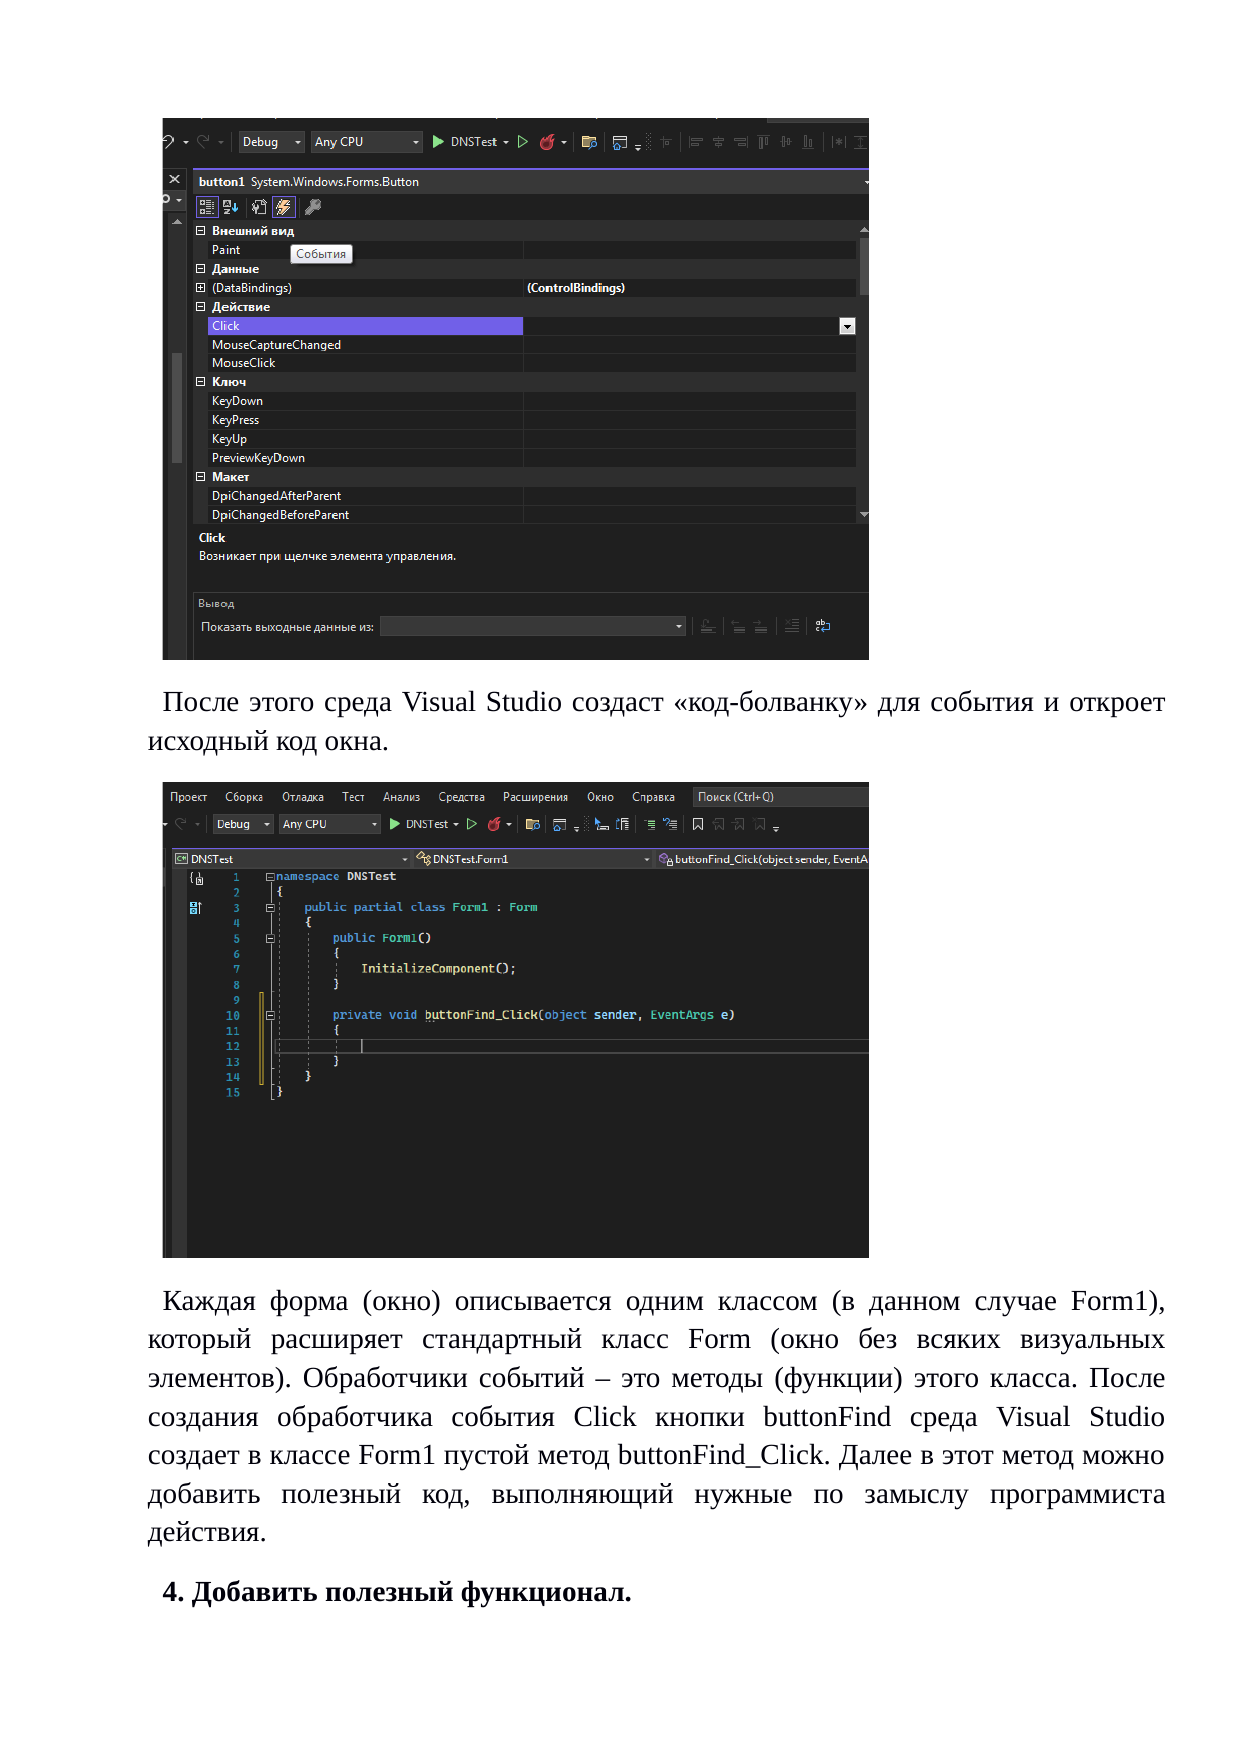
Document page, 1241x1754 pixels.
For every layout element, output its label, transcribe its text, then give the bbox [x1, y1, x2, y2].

text 4. Добавить полезный функционал. [148, 1574, 1167, 1607]
text После этого среда Visual Studio создаст «код-болванку» для события и откроет исходный код окна. [148, 684, 1167, 757]
picture [162, 782, 869, 1258]
picture [162, 118, 869, 660]
text Каждая форма (окно) описывается одним классом (в данном случае Form1), который расширяет стандартный класс Form (окно без всяких визуальных элементов). Обработчики событий – это методы (функции) этого класса. После создания обработчика события Click кнопки buttonFind среда Visual Studio создает в классе Form1 пустой метод buttonFind_Click. Далее в этот метод можно добавить полезный код, выполняющий нужные по замыслу программиста действия. [148, 1283, 1167, 1548]
